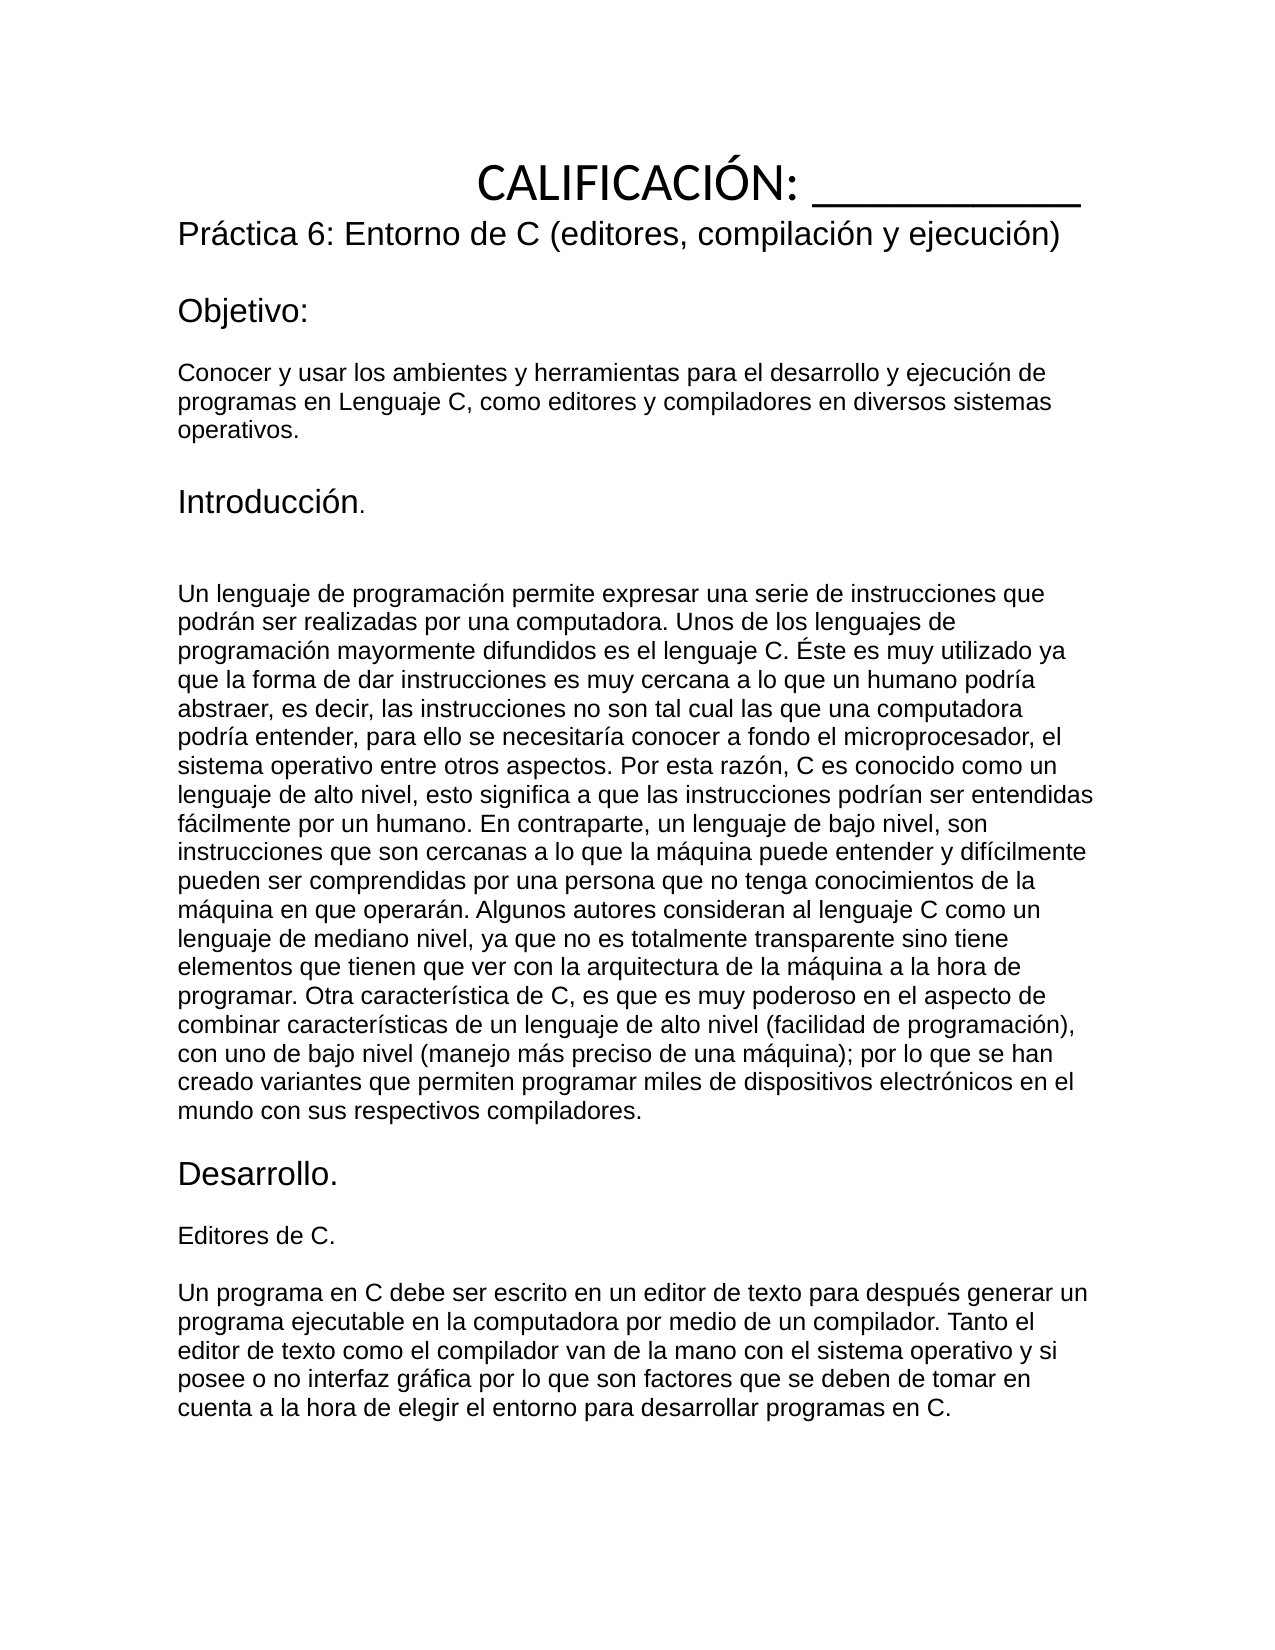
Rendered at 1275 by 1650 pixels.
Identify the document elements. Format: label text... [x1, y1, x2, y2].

text Introducción. [177, 483, 1098, 521]
text Un programa en C debe ser escrito en un editor de texto para después generar un [177, 1278, 1098, 1307]
text Conocer y usar los ambientes y herramientas para el desarrollo y ejecución de programas en Lenguaje C, como editores y compiladores en diversos sistemas operativos. [177, 358, 1098, 444]
text Objetivo: [177, 291, 1098, 329]
text Un lenguaje de programación permite expresar una serie de instrucciones que podrán ser realizadas por una computadora. Unos de los lenguajes de programación mayormente difundidos es el lenguaje C. Éste es muy utilizado ya que la forma de dar instrucciones es muy cercana a lo que un humano podría abstraer, es decir, las instrucciones no son tal cual las que una computadora podría entender, para ello se necesitaría conocer a fondo el microprocesador, el sistema operativo entre otros aspectos. Por esta razón, C es conocido como un lenguaje de alto nivel, esto significa a que las instrucciones podrían ser entendidas fácilmente por un humano. En contraparte, un lenguaje de bajo nivel, son instrucciones que son cercanas a lo que la máquina puede entender y difícilmente pueden ser comprendidas por una persona que no tenga conocimientos de la máquina en que operarán. Algunos autores consideran al lenguaje C como un lenguaje de mediano nivel, ya que no es totalmente transparente sino tiene elementos que tienen que ver con la arquitectura de la máquina a la hora de programar. Otra característica de C, es que es muy poderoso en el aspecto de combinar características de un lenguaje de alto nivel (facilidad de programación), con uno de bajo nivel (manejo más preciso de una máquina); por lo que se han creado variantes que permiten programar miles de dispositivos electrónicos en el mundo con sus respectivos compiladores. [177, 578, 1098, 1125]
text Práctica 6: Entorno de C (editores, compilación y ejecución) [177, 214, 1098, 252]
text CALIFICACIÓN: __________ [177, 148, 1098, 214]
text Desarrollo. [177, 1153, 1098, 1192]
text programa ejecutable en la computadora por medio de un compilador. Tanto el editor de texto como el compilador van de la mano con el sistema operativo y si posee o no interfaz gráfica por lo que son factores que se deben de tomar en cuenta a la hora de elegir el entorno para desarrollar programas en C. [177, 1307, 1098, 1422]
text Editores de C. [177, 1221, 1098, 1249]
